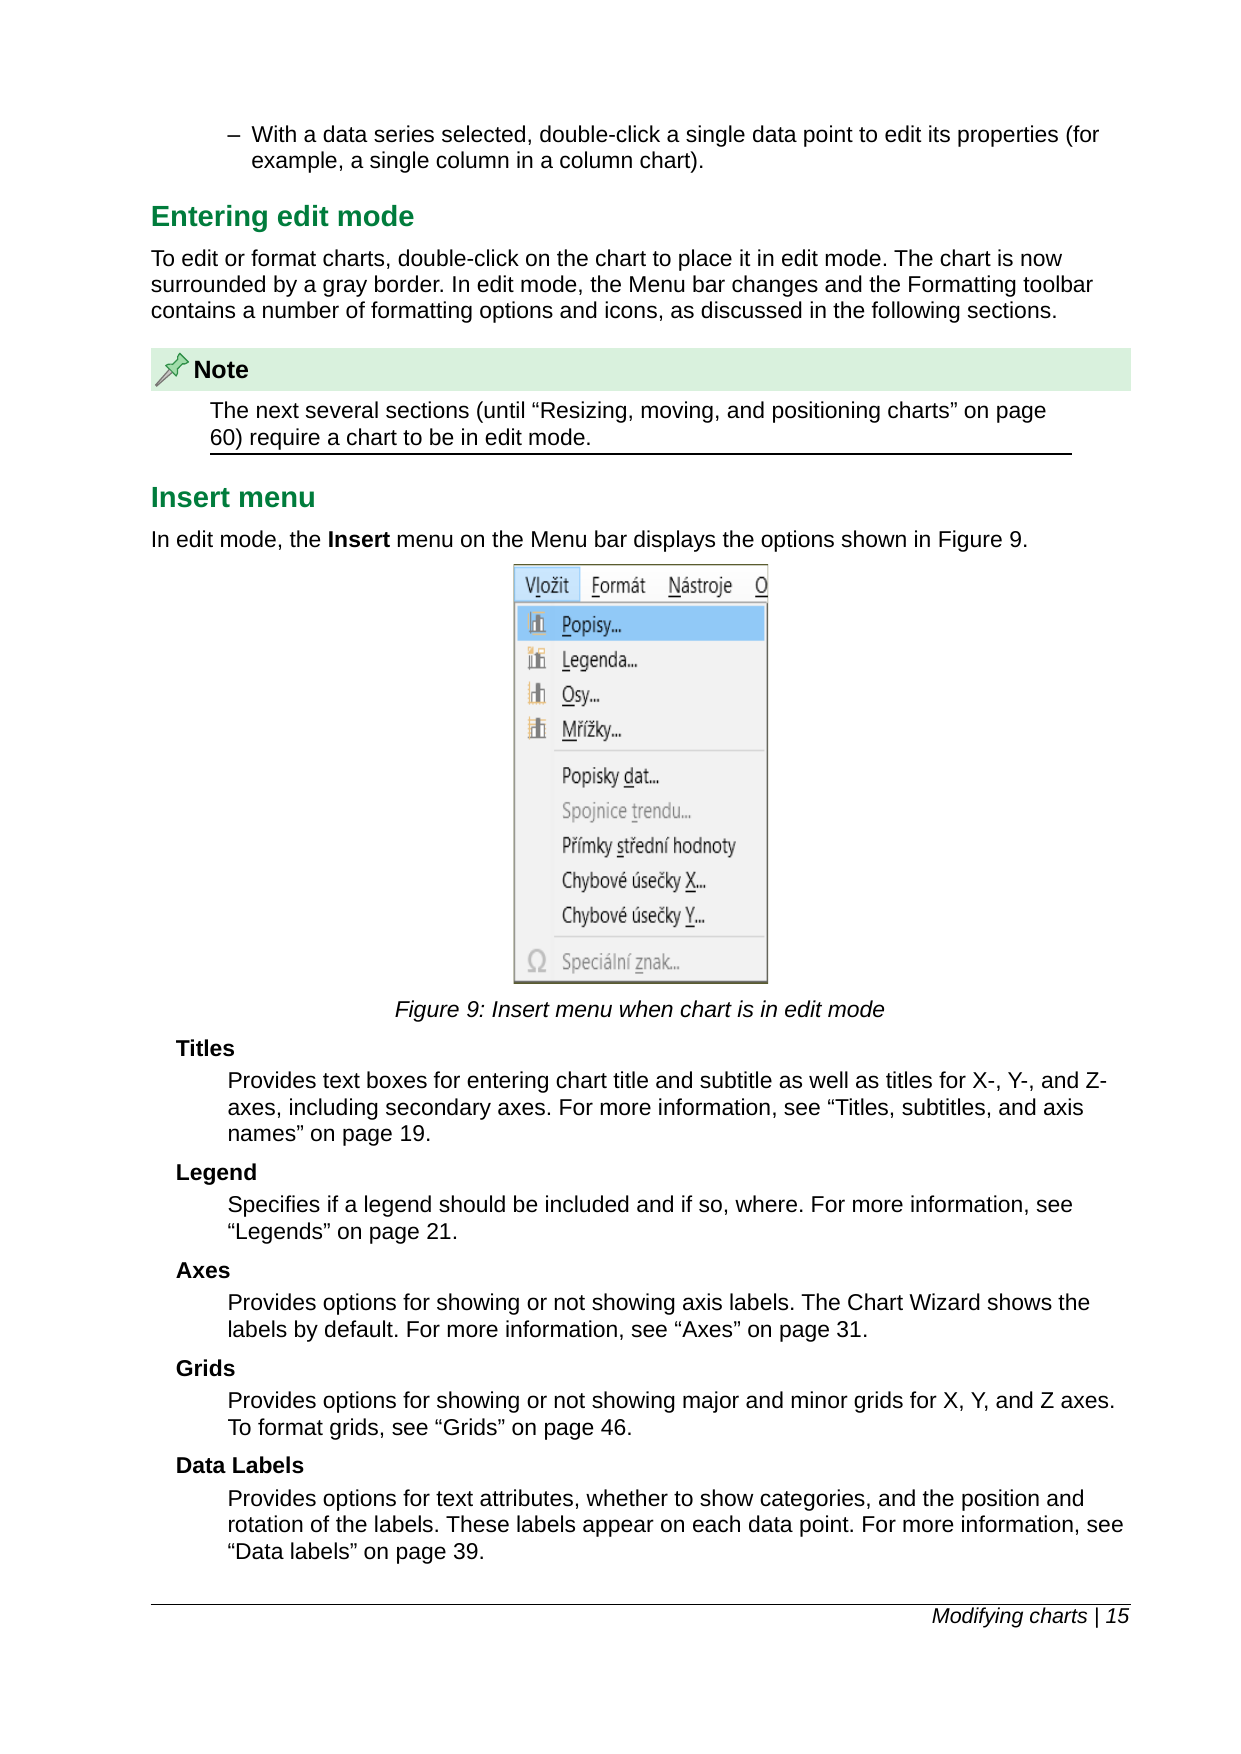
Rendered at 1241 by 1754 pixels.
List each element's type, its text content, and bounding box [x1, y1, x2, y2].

text To edit or format charts, double-click on the chart to place it in edit mode. The chart is now surrounded by a gray border. In edit mode, the Menu bar changes and the Formatting toolbar contains a number of formatting options and icons, as discussed in the following sections. [151, 244, 1131, 323]
list With a data series selected, double-click a single data point to edit its properties (for example, a single column in a column chart). [227, 121, 1131, 174]
text Axes [176, 1257, 1131, 1283]
text Legend [176, 1159, 1131, 1185]
text Titles [176, 1035, 1131, 1061]
text Specifies if a legend should be included and if so, where. For more information, see “Legends” on page 21. [227, 1191, 1131, 1244]
text Grids [176, 1354, 1131, 1381]
subtitle Entering edit mode [151, 198, 1131, 232]
picture [513, 564, 769, 984]
text Provides options for showing or not showing major and minor grids for X, Y, and Z axes. To format grids, see “Grids” on page 46. [227, 1387, 1131, 1440]
text Provides text boxes for entering chart title and subtitle as well as titles for X-, Y-, and Z- axes, including secondary axes. For more information, see “Titles, subtitles, and axis names” on page 19. [227, 1067, 1131, 1146]
text Data Labels [176, 1452, 1131, 1479]
text Provides options for showing or not showing axis labels. The Chart Wizard shows the labels by default. For more information, see “Axes” on page 31. [227, 1289, 1131, 1342]
text The next several sections (until “Resizing, moving, and positioning charts” on page 61) require a chart to be in edit mode. [209, 397, 1072, 455]
text Provides options for text attributes, whether to show categories, and the position and rotation of the labels. These labels appear on each data point. For more information, see “Data labels” on page 39. [227, 1485, 1131, 1564]
subtitle Insert menu [151, 480, 1131, 513]
text In edit mode, the Insert menu on the Menu bar displays the options shown in Figure 9. [151, 526, 1131, 552]
text Figure 9: Insert menu when chart is in edit mode [394, 996, 887, 1022]
subtitle Note [151, 348, 1131, 391]
